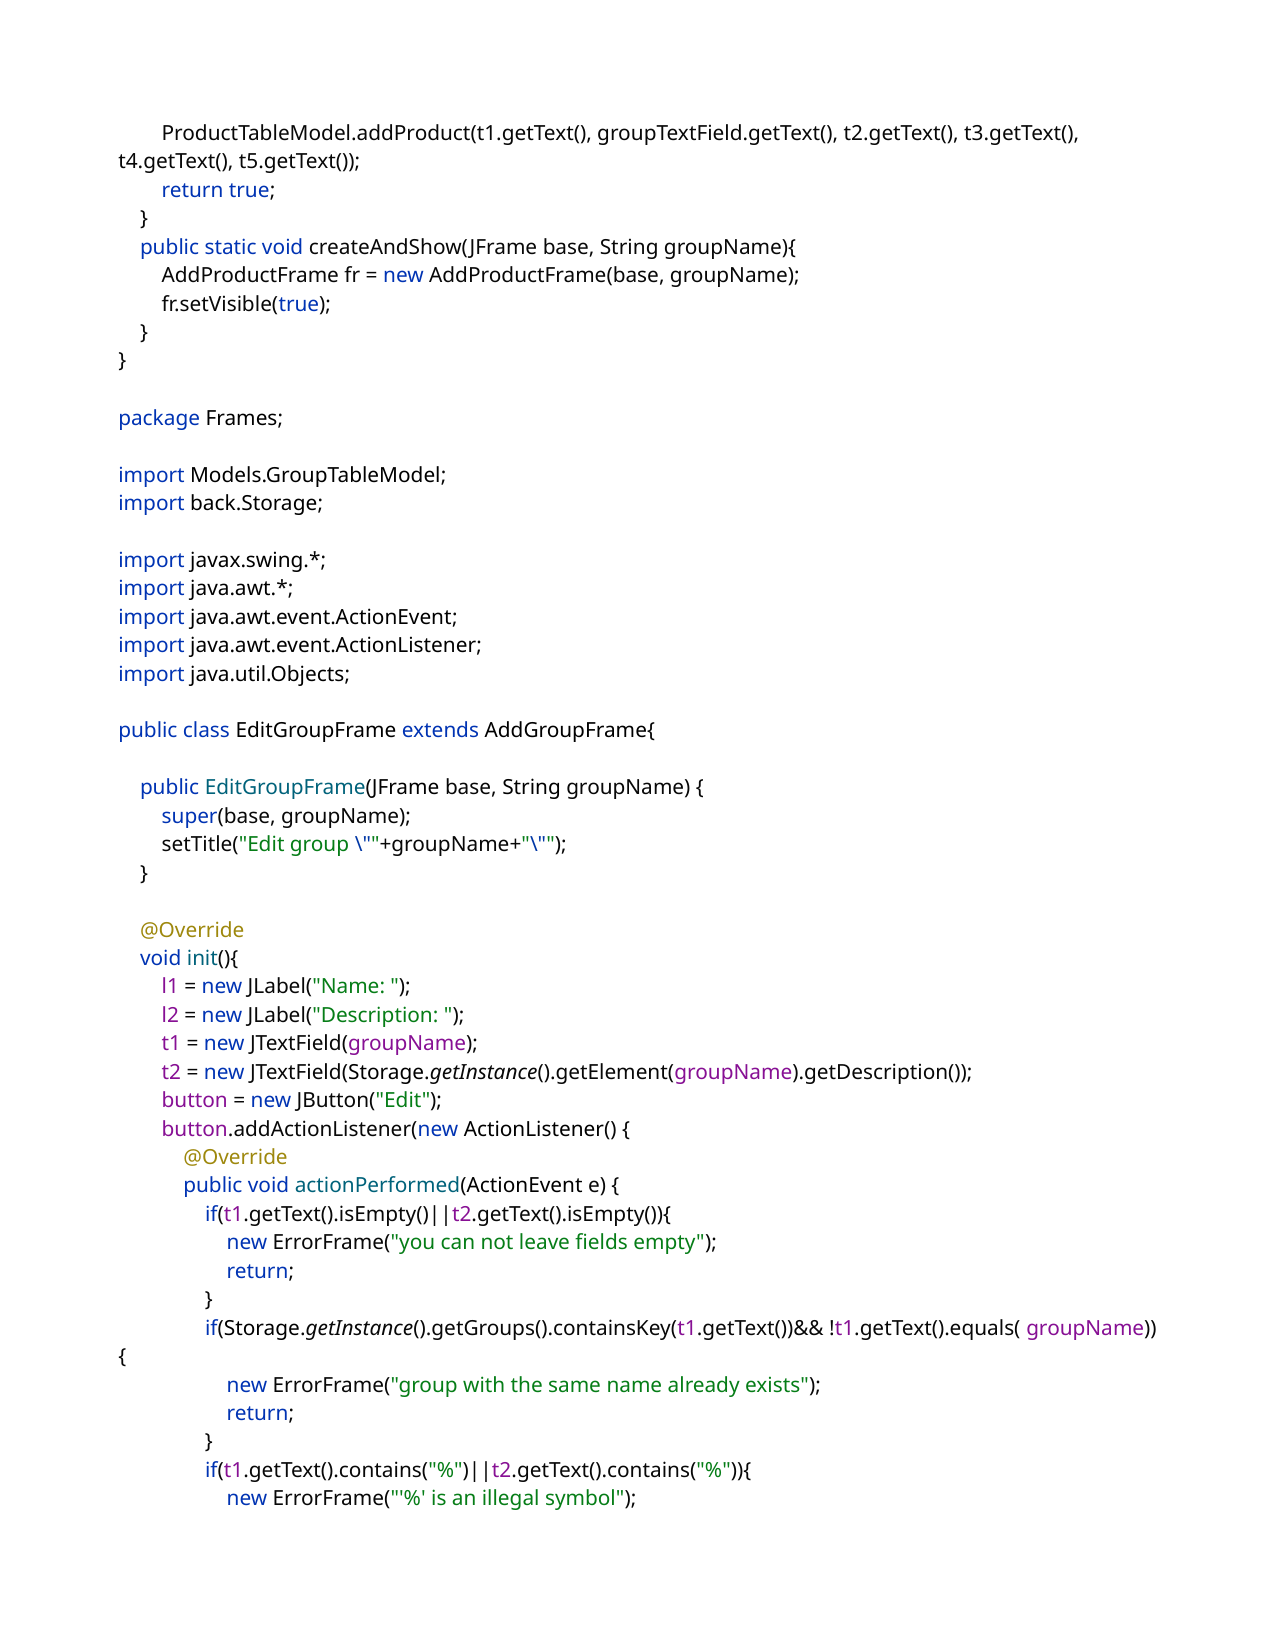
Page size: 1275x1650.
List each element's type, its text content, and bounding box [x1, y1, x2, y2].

text ProductTableModel.addProduct(t1.getText(), groupTextField.getText(), t2.getText(), t3.getText(), t4.getText(), t5.getText()); return true; } public static void createAndShow(JFrame base, String groupName){ AddProductFrame fr = new AddProductFrame(base, groupName); fr.setVisible(true); } } [118, 118, 1157, 374]
text package Frames; import Models.GroupTableModel; import back.Storage; import javax.swing.*; import java.awt.*; import java.awt.event.ActionEvent; import java.awt.event.ActionListener; import java.util.Objects; public class EditGroupFrame extends AddGroupFrame{ public EditGroupFrame(JFrame base, String groupName) { super(base, groupName); setTitle("Edit group \""+groupName+"\""); } @Override void init(){ l1 = new JLabel("Name: "); l2 = new JLabel("Description: "); t1 = new JTextField(groupName); t2 = new JTextField(Storage.getInstance().getElement(groupName).getDescription()); button = new JButton("Edit"); button.addActionListener(new ActionListener() { @Override public void actionPerformed(ActionEvent e) { if(t1.getText().isEmpty()||t2.getText().isEmpty()){ new ErrorFrame("you can not leave fields empty"); return; } if(Storage.getInstance().getGroups().containsKey(t1.getText())&& !t1.getText().equals( groupName)){ new ErrorFrame("group with the same name already exists"); return; } if(t1.getText().contains("%")||t2.getText().contains("%")){ new ErrorFrame("'%' is an illegal symbol"); [118, 403, 1157, 1512]
